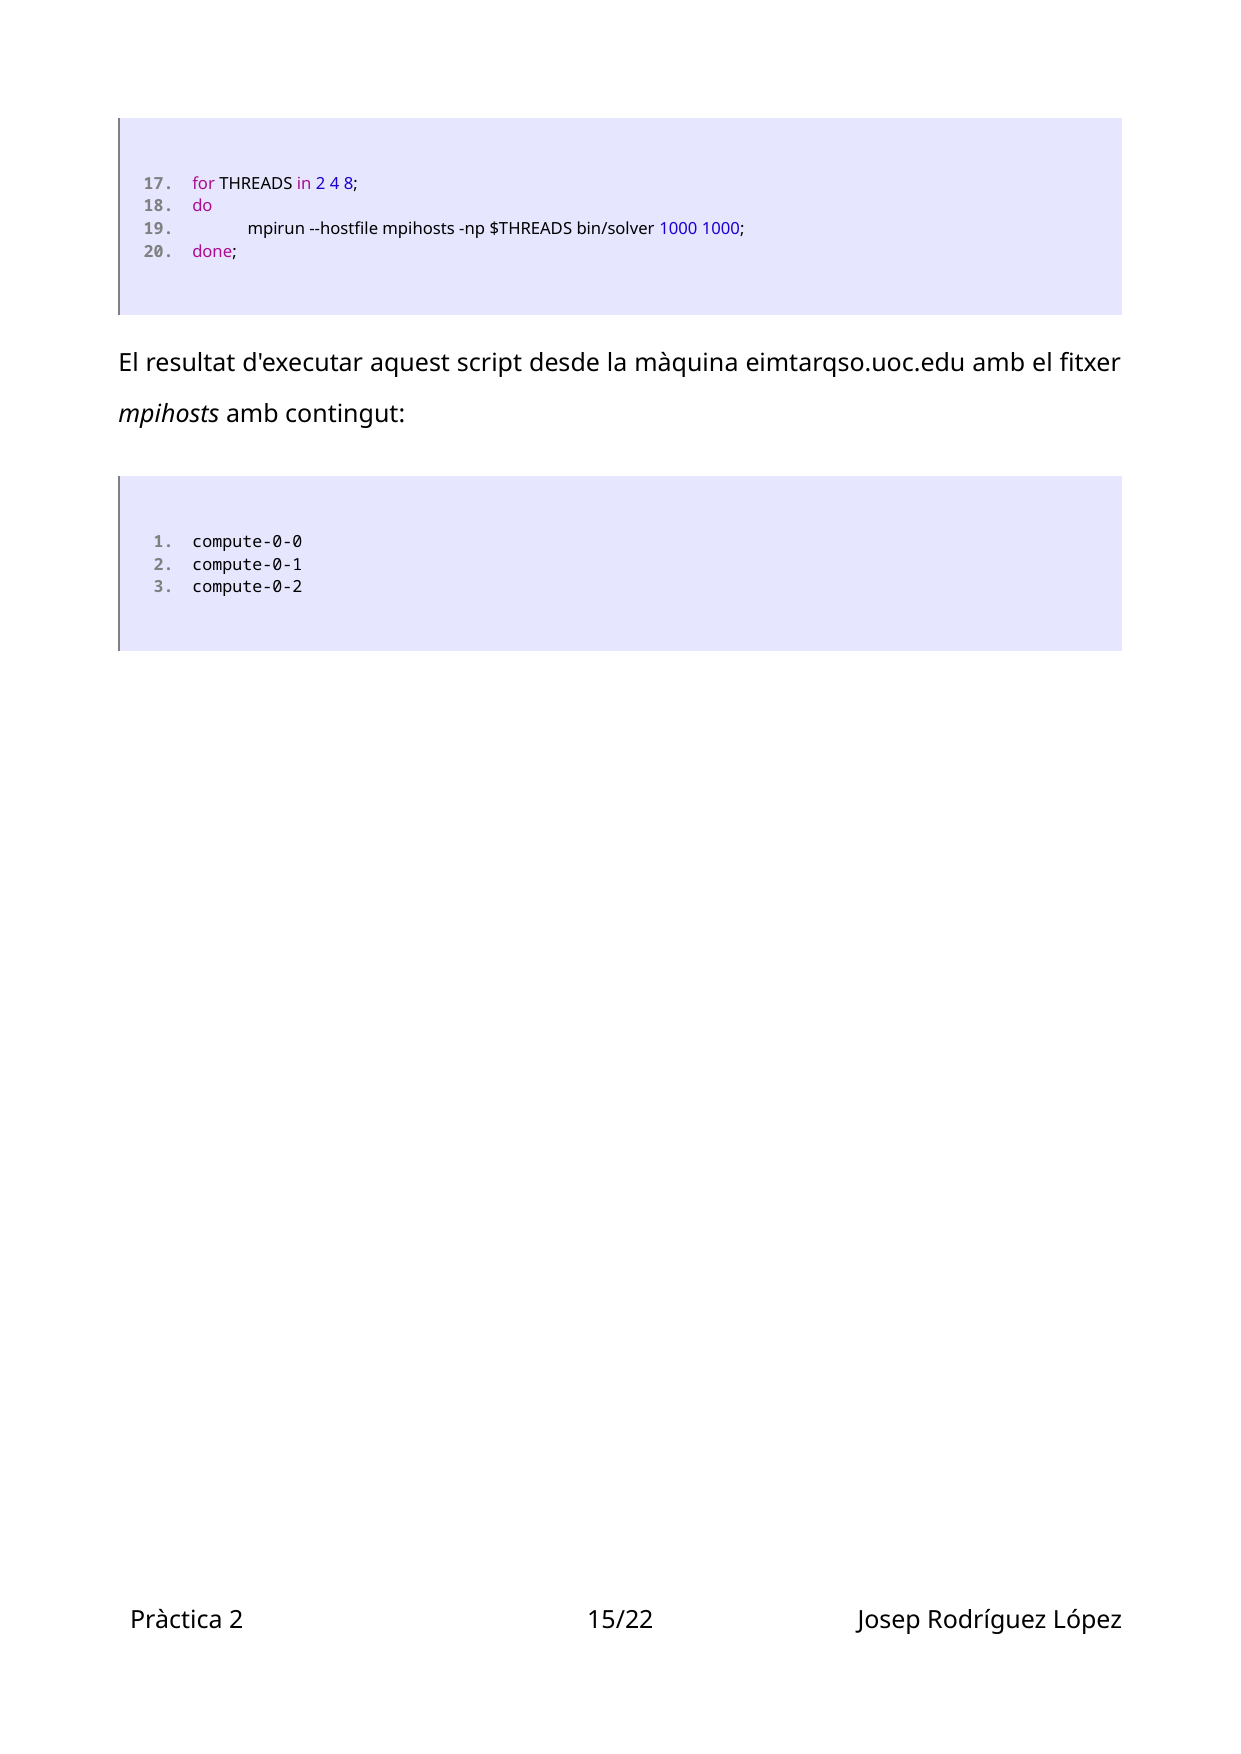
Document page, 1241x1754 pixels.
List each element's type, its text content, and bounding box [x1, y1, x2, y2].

list do [120, 194, 1122, 217]
list compute-0-0 [120, 476, 1122, 552]
text El resultat d'executar aquest script desde la màquina eimtarqso.uoc.edu amb el fitxer mpihosts amb contingut: [118, 345, 1122, 430]
list done; [120, 239, 1122, 315]
list for THREADS in 2 4 8; [120, 118, 1122, 194]
list mpirun --hostfile mpihosts -np $THREADS bin/solver 1000 1000; [120, 217, 1122, 239]
list compute-0-1 [120, 552, 1122, 575]
list compute-0-2 [120, 575, 1122, 651]
